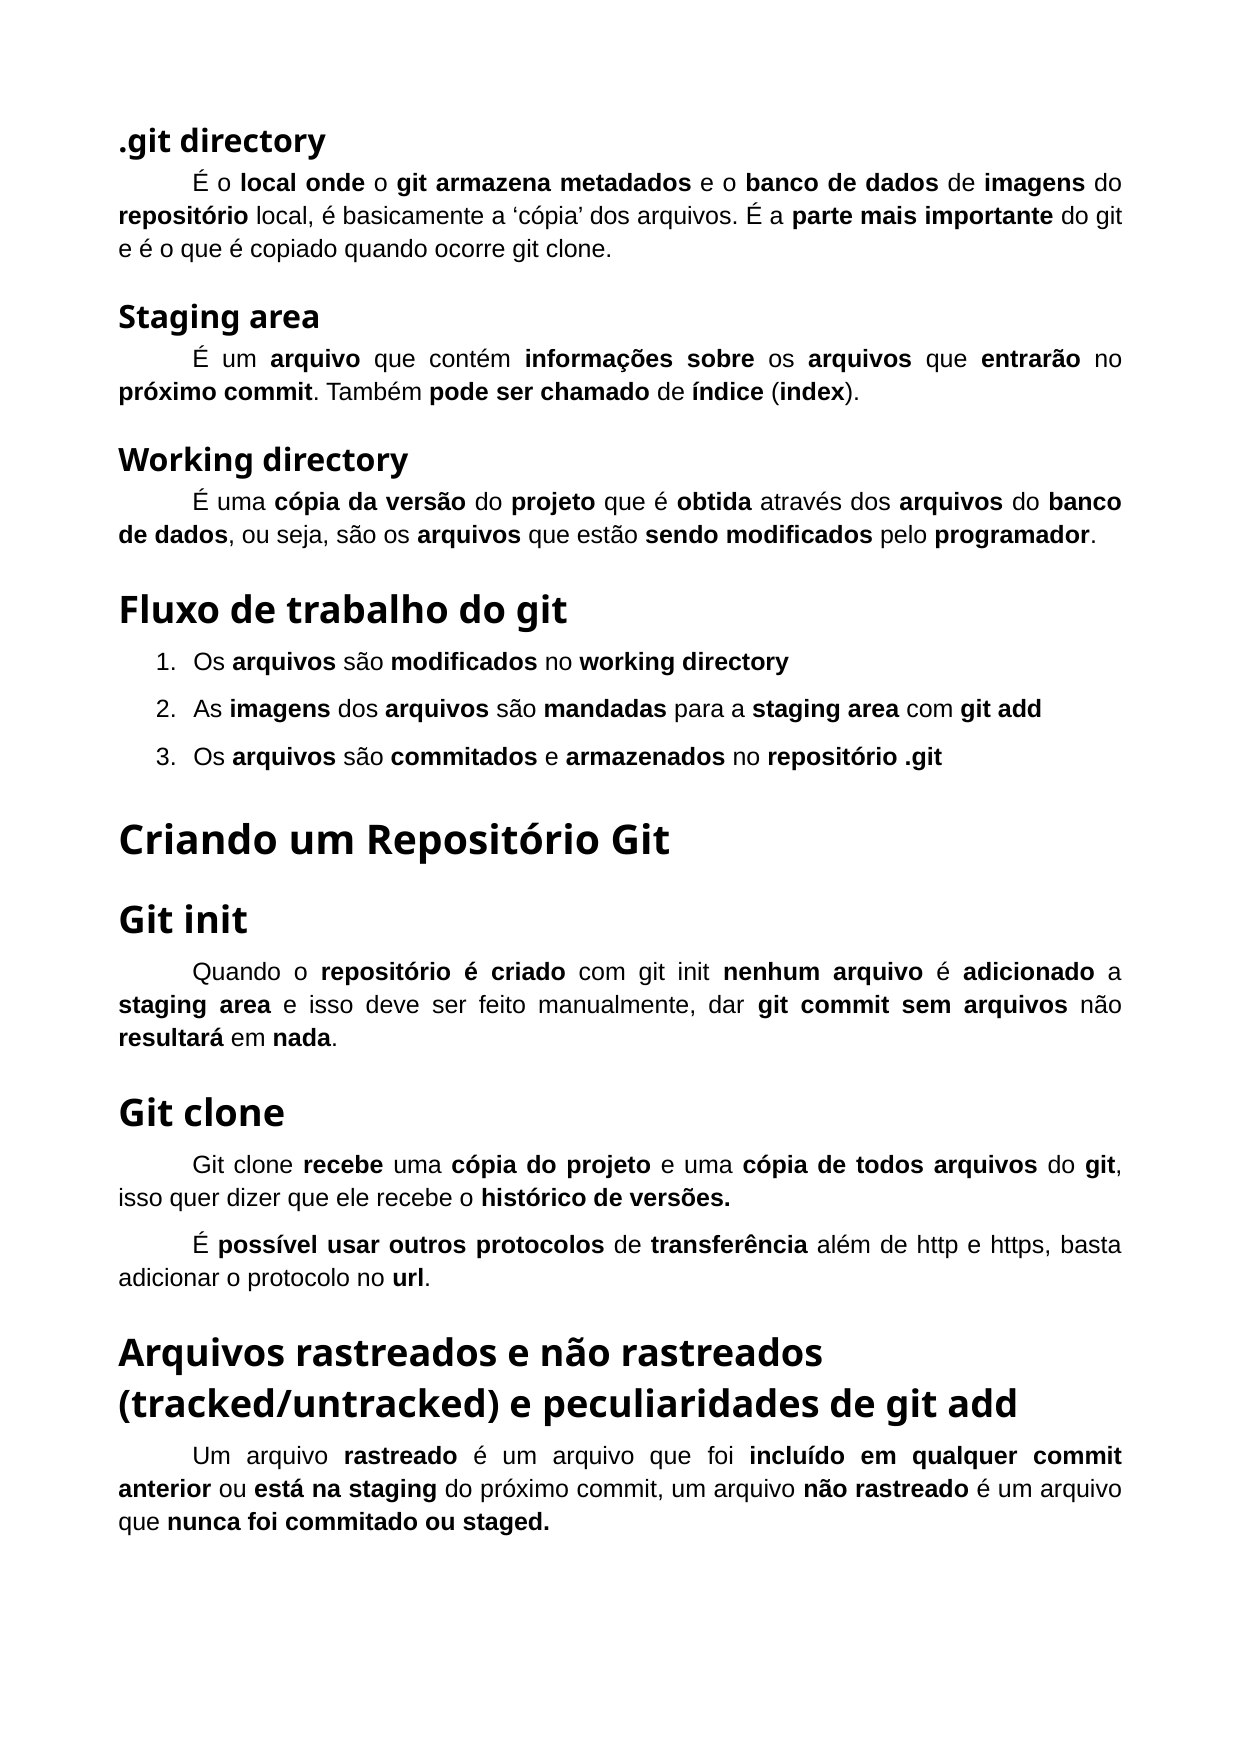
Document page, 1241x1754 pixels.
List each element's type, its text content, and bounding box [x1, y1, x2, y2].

subtitle Working directory [118, 437, 1122, 481]
text É o local onde o git armazena metadados e o banco de dados de imagens do repositório local, é basicamente a ‘cópia’ dos arquivos. É a parte mais importante do git e é o que é copiado quando ocorre git clone. [118, 168, 1122, 263]
text É uma cópia da versão do projeto que é obtida através dos arquivos do banco de dados, ou seja, são os arquivos que estão sendo modificados pelo programador. [118, 487, 1122, 549]
list Os arquivos são modificados no working directory [156, 647, 1122, 676]
list Os arquivos são commitados e armazenados no repositório .git [156, 742, 1122, 771]
list As imagens dos arquivos são mandadas para a staging area com git add [156, 694, 1122, 723]
subtitle Staging area [118, 294, 1122, 338]
subtitle Criando um Repositório Git [118, 810, 1122, 866]
subtitle Git init [118, 893, 1122, 945]
subtitle Fluxo de trabalho do git [118, 583, 1122, 634]
text Git clone recebe uma cópia do projeto e uma cópia de todos arquivos do git, isso quer dizer que ele recebe o histórico de versões. [118, 1150, 1122, 1211]
subtitle .git directory [118, 118, 1122, 162]
text Um arquivo rastreado é um arquivo que foi incluído em qualquer commit anterior ou está na staging do próximo commit, um arquivo não rastreado é um arquivo que nunca foi commitado ou staged. [118, 1441, 1122, 1536]
subtitle Arquivos rastreados e não rastreados (tracked/untracked) e peculiaridades de git add [118, 1326, 1122, 1429]
text É um arquivo que contém informações sobre os arquivos que entrarão no próximo commit. Também pode ser chamado de índice (index). [118, 344, 1122, 406]
text Quando o repositório é criado com git init nenhum arquivo é adicionado a staging area e isso deve ser feito manualmente, dar git commit sem arquivos não resultará em nada. [118, 957, 1122, 1052]
subtitle Git clone [118, 1086, 1122, 1137]
text É possível usar outros protocolos de transferência além de http e https, basta adicionar o protocolo no url. [118, 1230, 1122, 1292]
